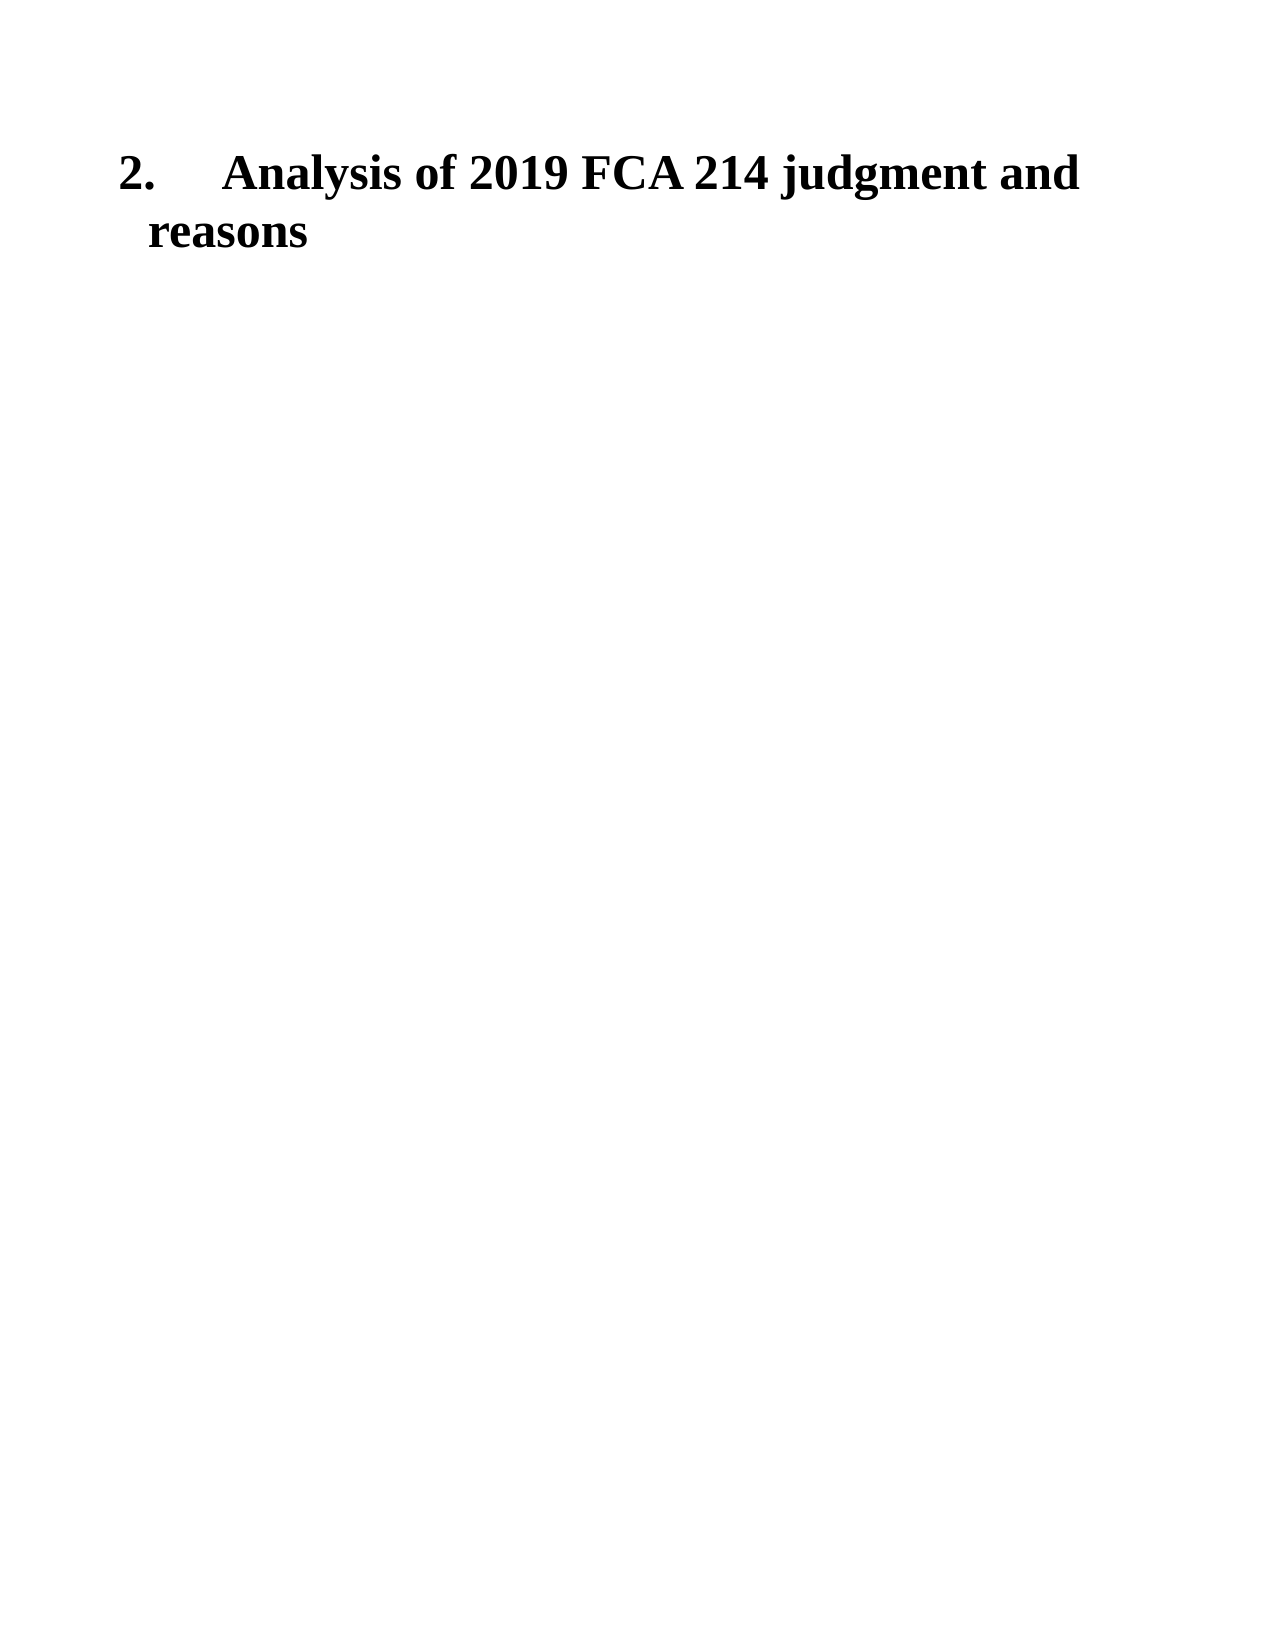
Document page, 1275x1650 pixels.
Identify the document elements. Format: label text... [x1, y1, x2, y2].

subtitle Analysis of 2019 FCA 214 judgment and reasons [118, 143, 1157, 258]
